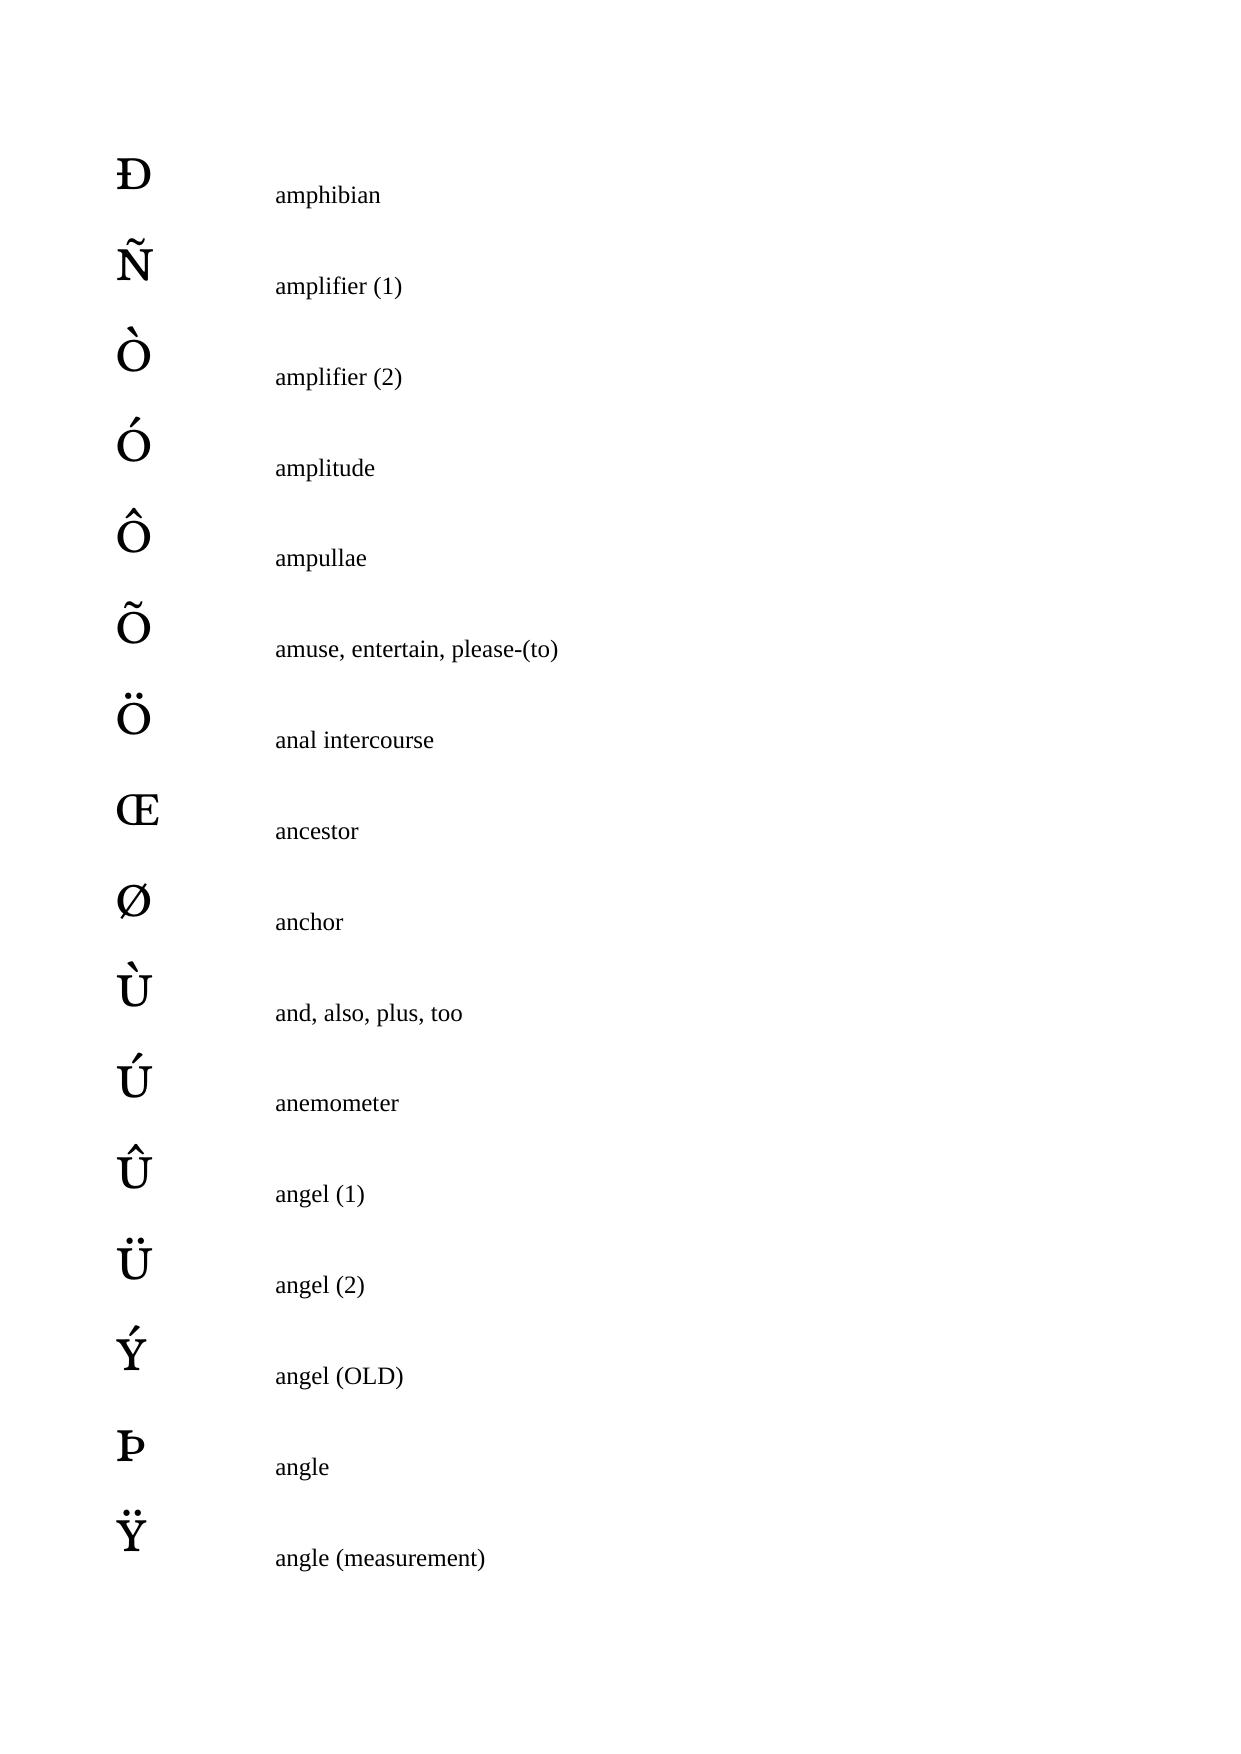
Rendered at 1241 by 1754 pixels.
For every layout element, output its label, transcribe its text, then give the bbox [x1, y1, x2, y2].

table_cell and, also, plus, too [275, 936, 949, 1026]
table_cell angel (OLD) [275, 1299, 949, 1390]
table_cell anchor [275, 845, 949, 936]
table_cell  [115, 118, 275, 209]
table_cell amplifier (2) [275, 300, 949, 391]
table_cell ancestor [275, 754, 949, 845]
table_cell  [115, 391, 275, 481]
table_cell  [115, 572, 275, 663]
table_cell amplifier (1) [275, 209, 949, 300]
table_cell  [115, 209, 275, 300]
table_cell  [115, 1299, 275, 1390]
table_cell  [115, 1026, 275, 1117]
table_cell anal intercourse [275, 663, 949, 754]
table_cell  [115, 1117, 275, 1208]
table_cell  [115, 1208, 275, 1299]
table_cell ampullae [275, 481, 949, 572]
table_cell angle (measurement) [275, 1481, 949, 1571]
table_cell amphibian [275, 118, 949, 209]
table_cell  [115, 1390, 275, 1481]
table_cell angel (2) [275, 1208, 949, 1299]
table_cell amuse, entertain, please-(to) [275, 572, 949, 663]
table_cell anemometer [275, 1026, 949, 1117]
table_cell amplitude [275, 391, 949, 481]
table_cell angle [275, 1390, 949, 1481]
table_cell  [115, 300, 275, 391]
table_cell  [115, 663, 275, 754]
table_cell  [115, 754, 275, 845]
table_cell  [115, 845, 275, 936]
table_cell  [115, 481, 275, 572]
table_cell  [115, 936, 275, 1026]
table_cell angel (1) [275, 1117, 949, 1208]
table_cell  [115, 1481, 275, 1571]
